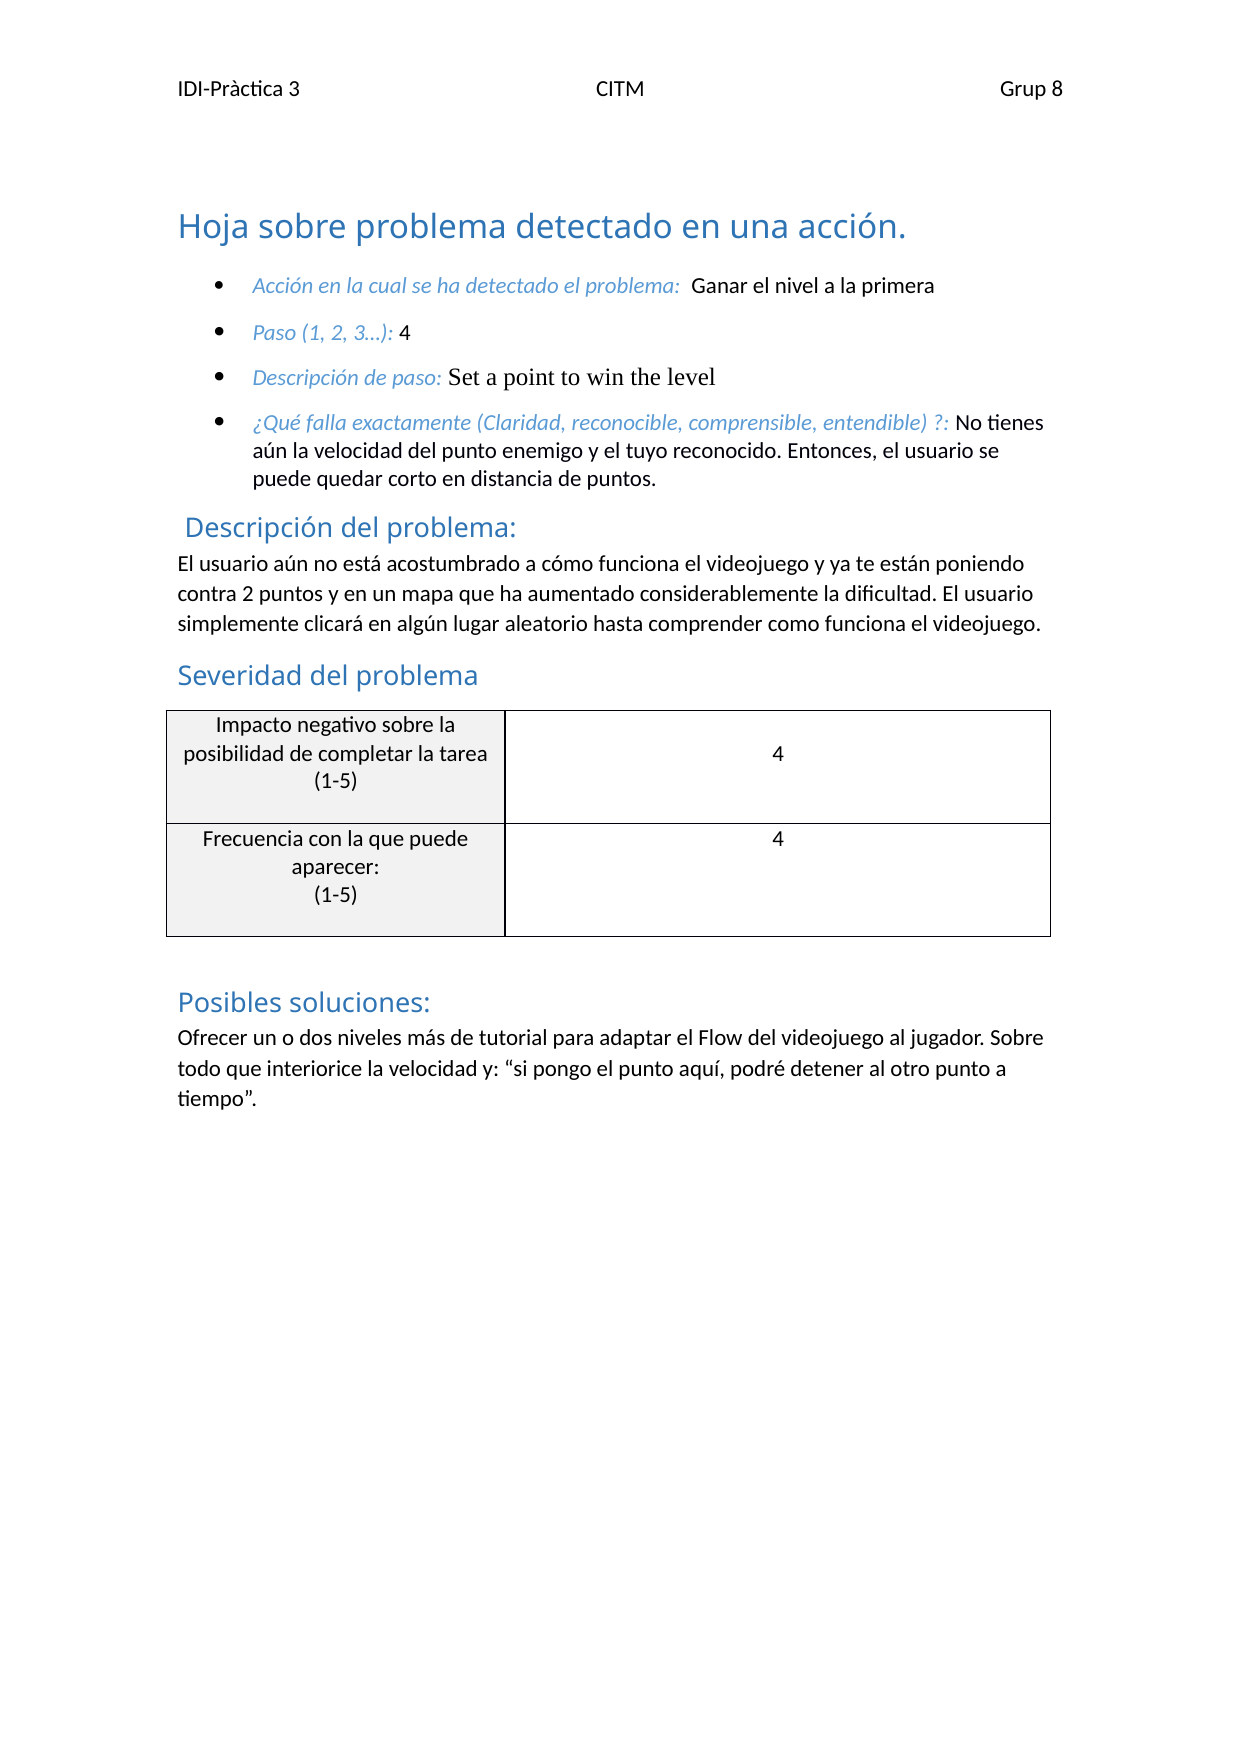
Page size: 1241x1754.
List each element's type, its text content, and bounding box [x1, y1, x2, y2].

list Paso (1, 2, 3…): 4 [215, 318, 1063, 346]
table_cell 4 [506, 824, 1050, 936]
text El usuario aún no está acostumbrado a cómo funciona el videojuego y ya te están poniendo contra 2 puntos y en un mapa que ha aumentado considerablemente la dificultad. El usuario simplemente clicará en algún lugar aleatorio hasta comprender como funciona el videojuego. [177, 549, 1063, 637]
subtitle Hoja sobre problema detectado en una acción. [177, 203, 1063, 248]
text Severidad del problema [177, 656, 1063, 693]
table_cell Frecuencia con la que puede aparecer: (1-5) [167, 824, 504, 936]
list Descripción de paso: Set a point to win the level [215, 362, 1063, 392]
list ¿Qué falla exactamente (Claridad, reconocible, comprensible, entendible) ?: No tienes aún la velocidad del punto enemigo y el tuyo reconocido. Entonces, el usuario se puede quedar corto en distancia de puntos. [215, 408, 1063, 492]
table_header Impacto negativo sobre la posibilidad de completar la tarea (1-5) [167, 711, 504, 823]
list Acción en la cual se ha detectado el problema: Ganar el nivel a la primera [215, 271, 1063, 299]
table_header 4 [506, 711, 1050, 823]
subtitle Descripción del problema: [177, 509, 1063, 546]
subtitle Posibles soluciones: [177, 984, 1063, 1021]
text Ofrecer un o dos niveles más de tutorial para adaptar el Flow del videojuego al jugador. Sobre todo que interiorice la velocidad y: “si pongo el punto aquí, podré detener al otro punto a tiempo”. [177, 1023, 1063, 1112]
